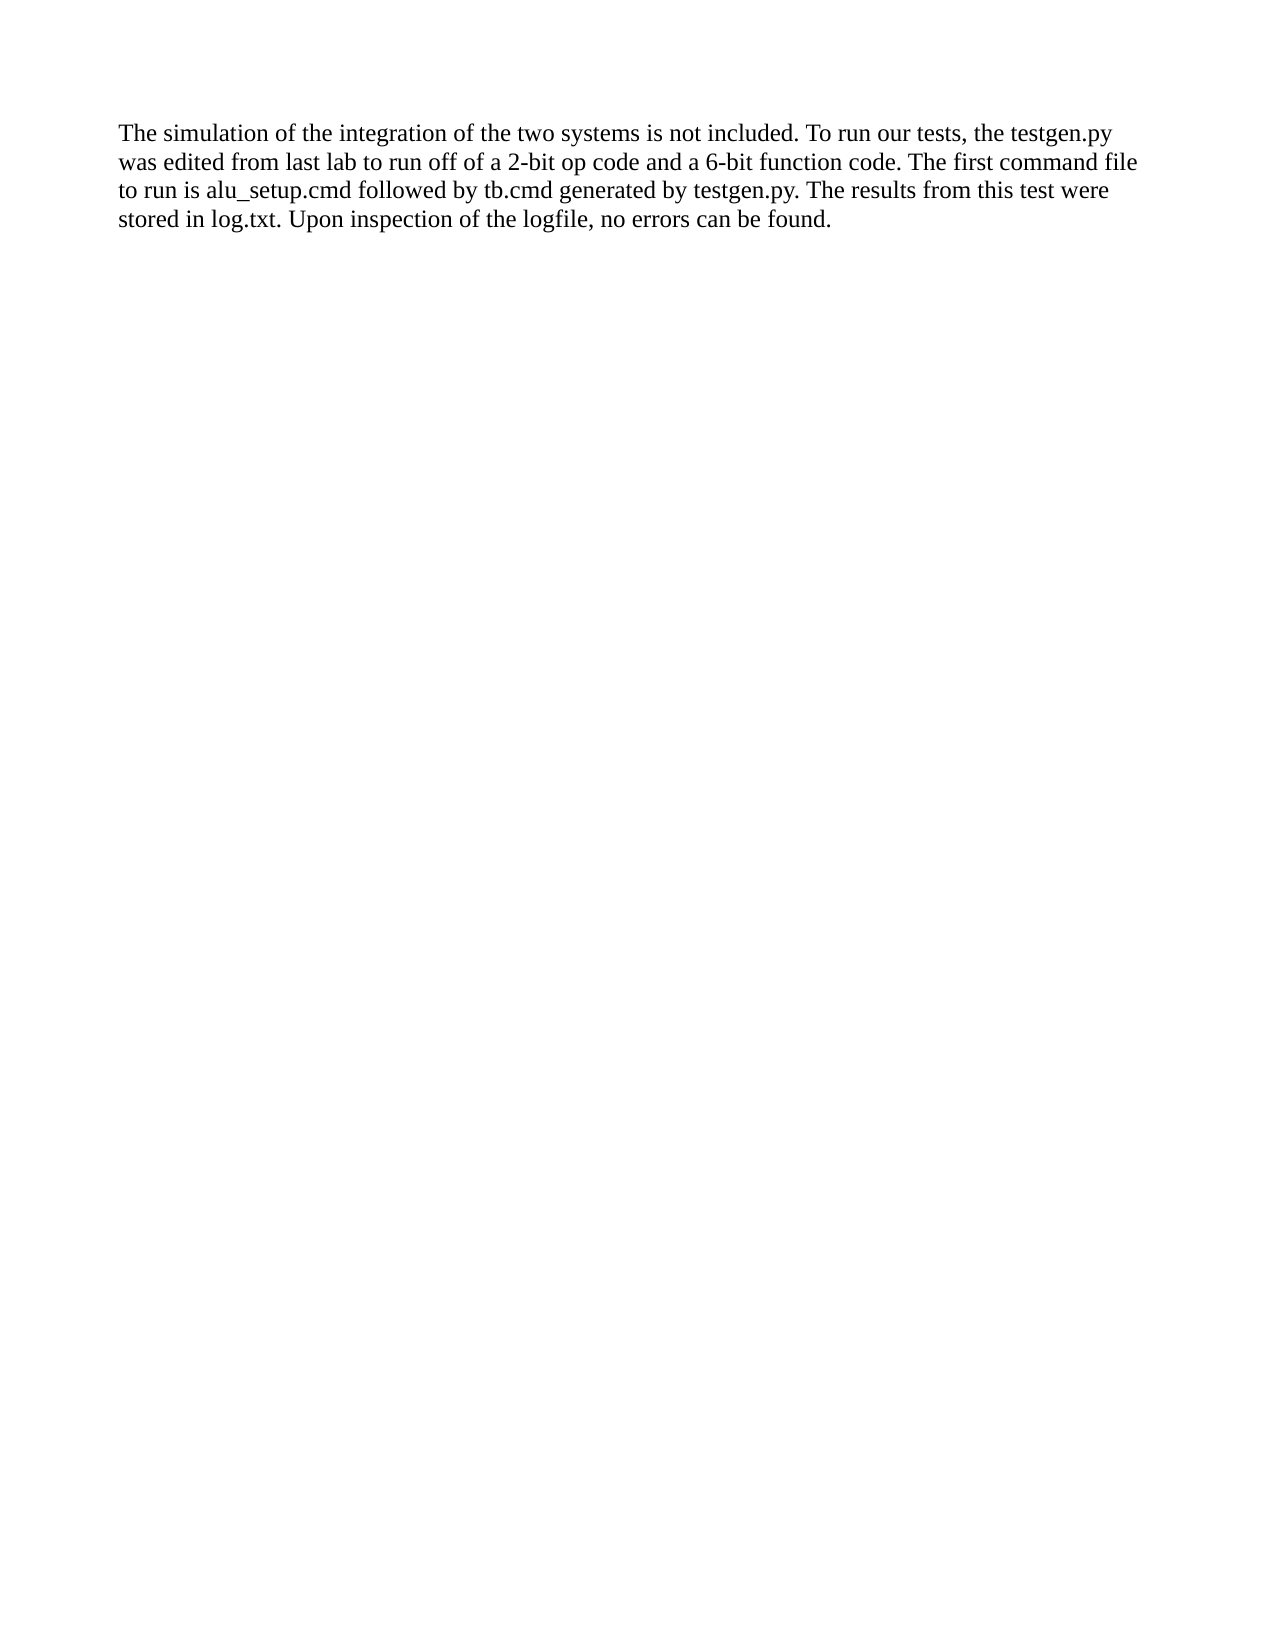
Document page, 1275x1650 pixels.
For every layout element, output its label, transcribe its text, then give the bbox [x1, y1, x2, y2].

text The simulation of the integration of the two systems is not included. To run our tests, the testgen.py was edited from last lab to run off of a 2-bit op code and a 6-bit function code. The first command file to run is alu_setup.cmd followed by tb.cmd generated by testgen.py. The results from this test were stored in log.txt. Upon inspection of the logfile, no errors can be found. [118, 118, 1157, 233]
